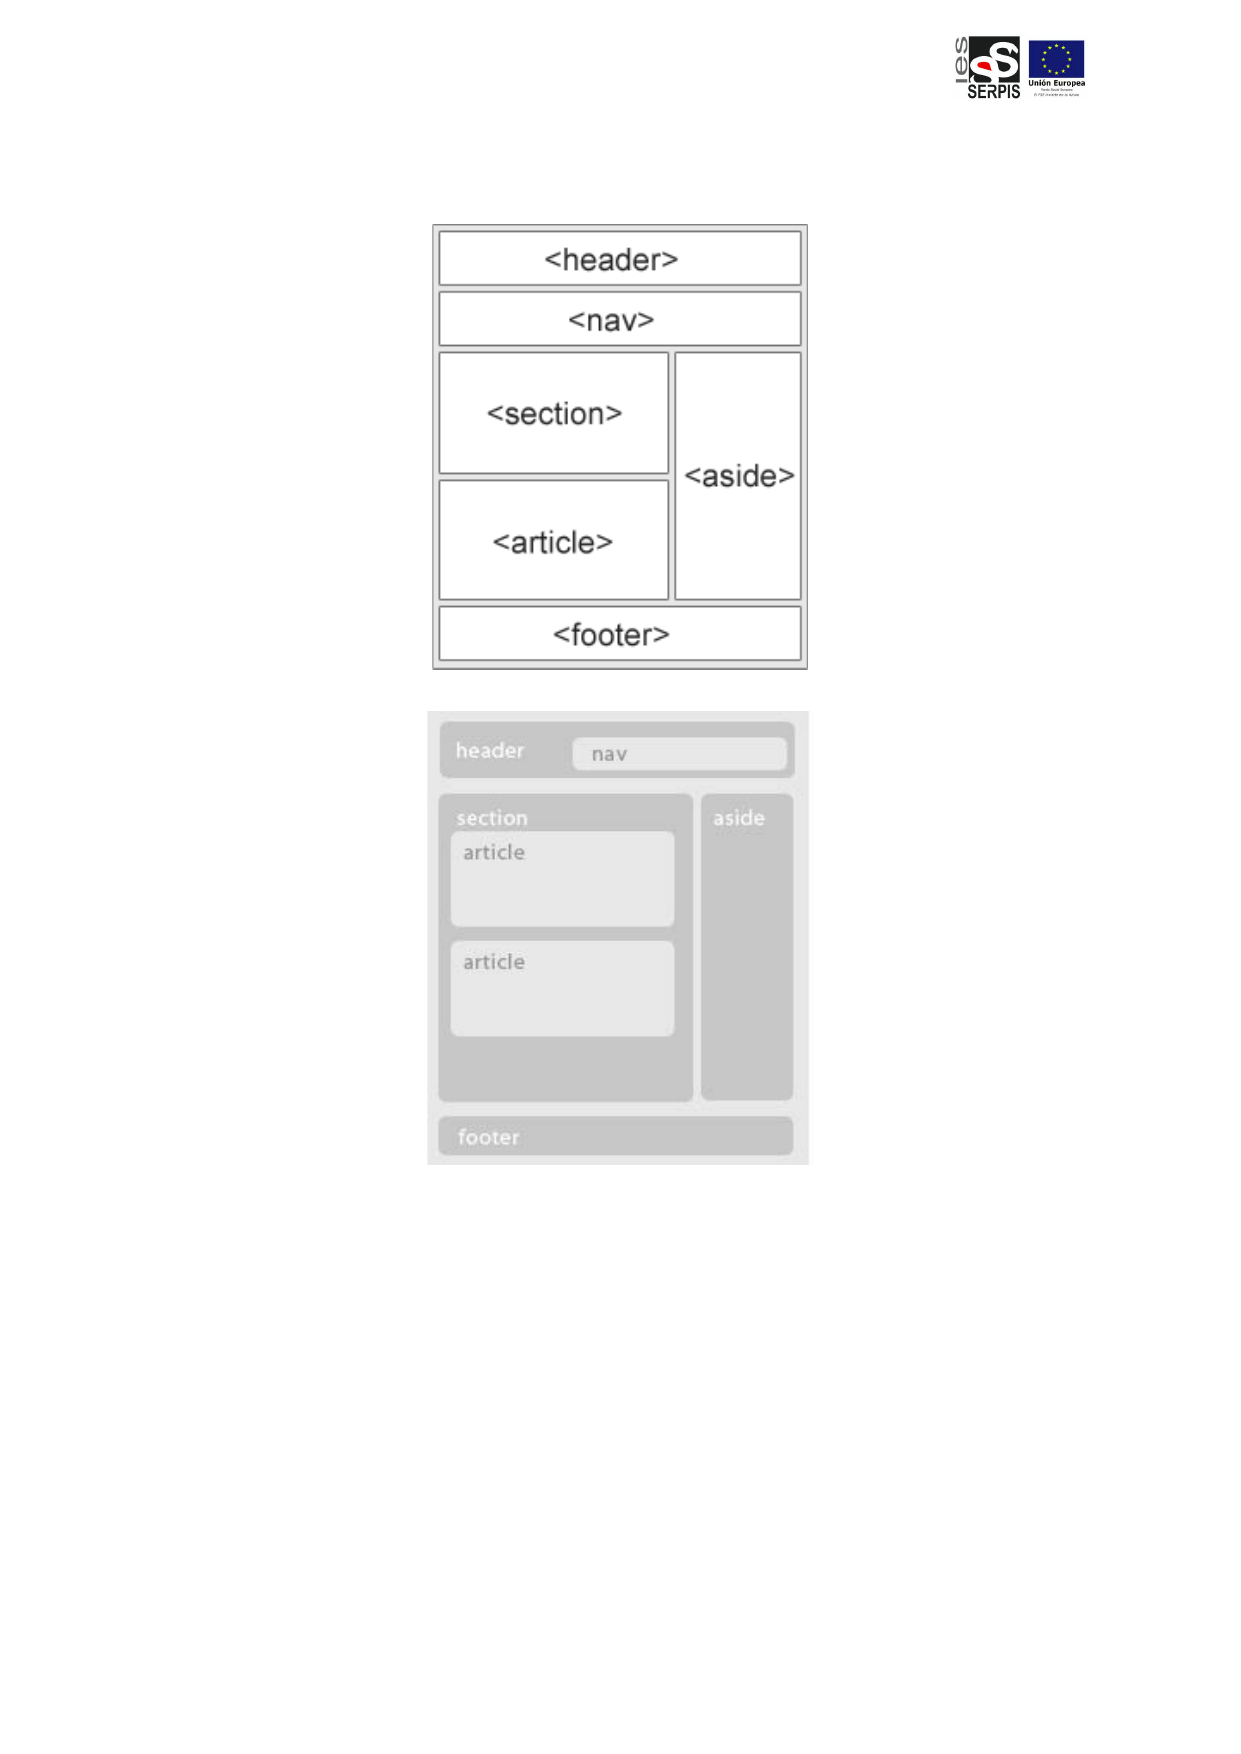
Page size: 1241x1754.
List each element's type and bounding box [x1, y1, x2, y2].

picture [950, 32, 1090, 101]
picture [432, 224, 808, 670]
picture [190, 711, 1050, 1165]
